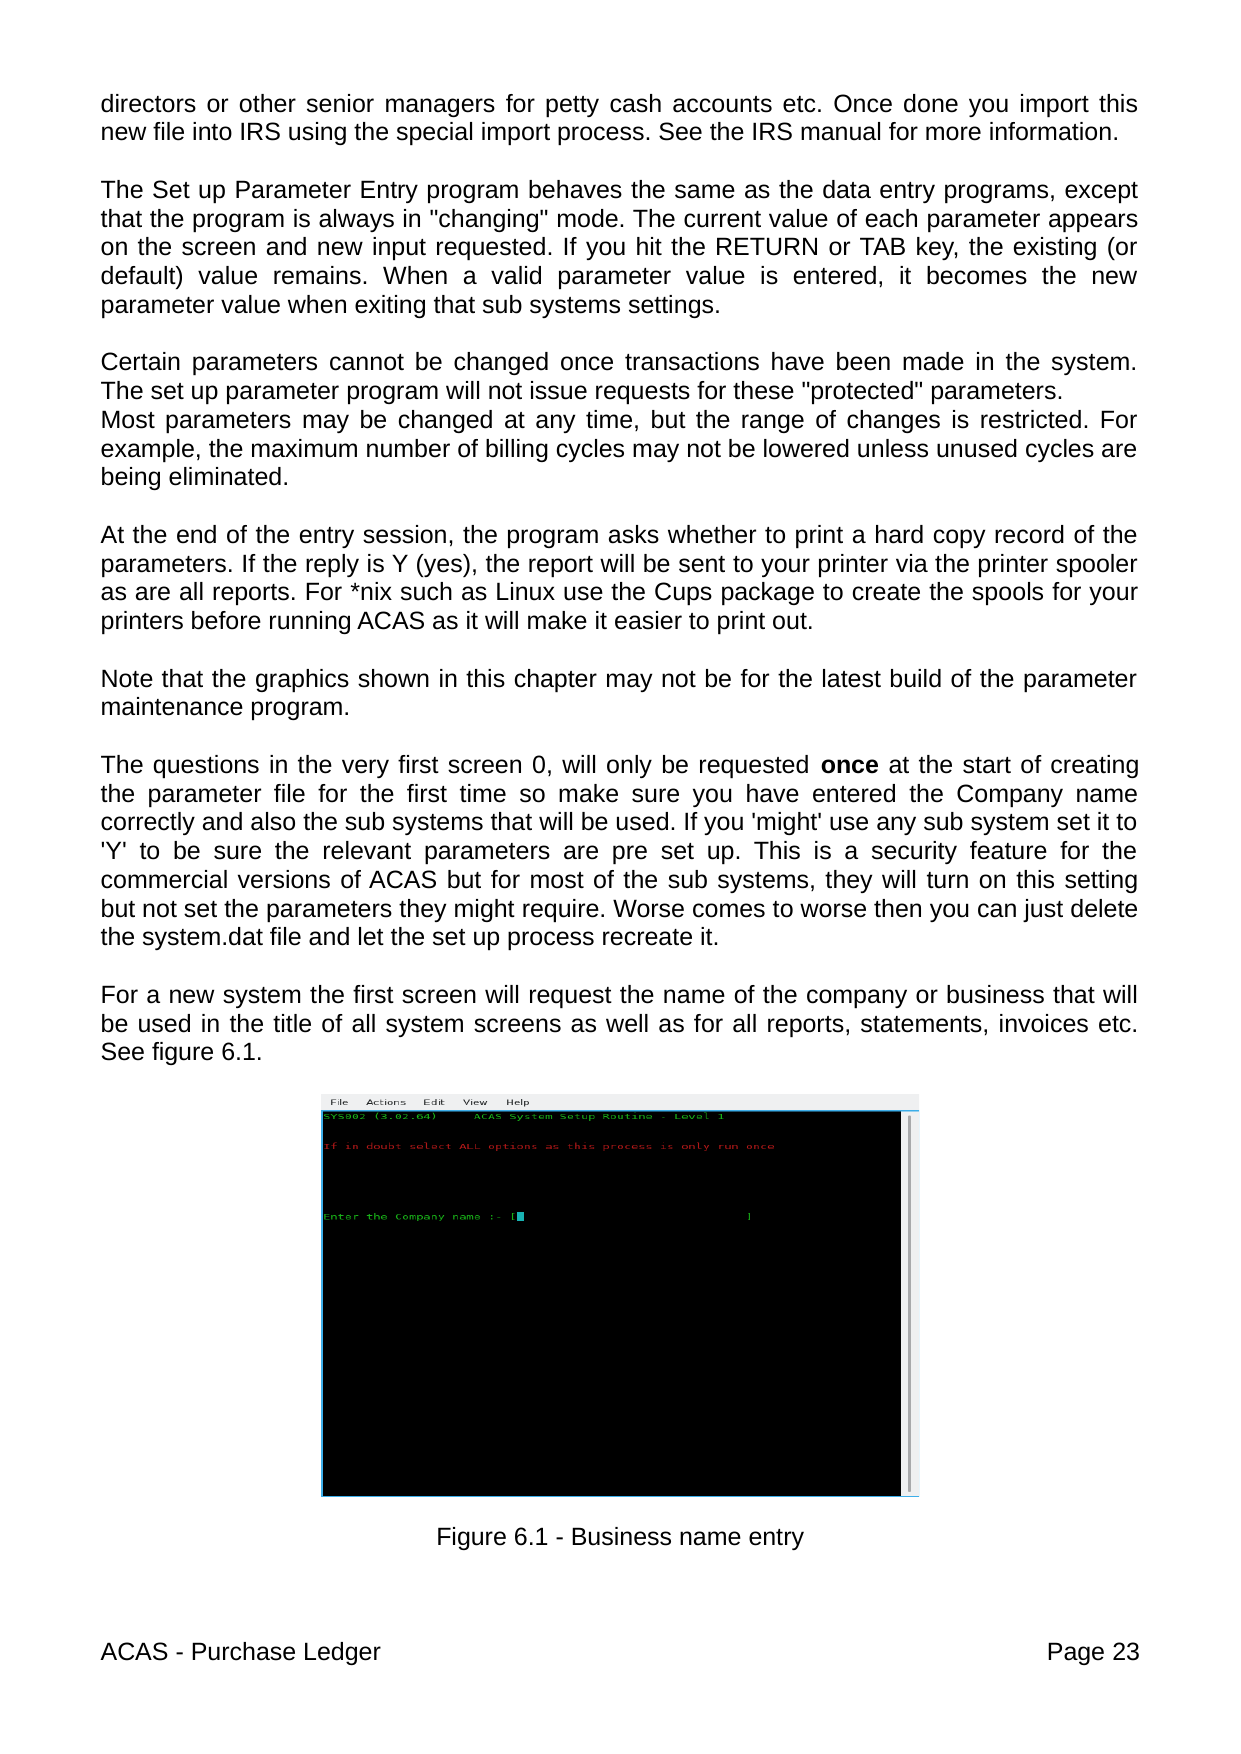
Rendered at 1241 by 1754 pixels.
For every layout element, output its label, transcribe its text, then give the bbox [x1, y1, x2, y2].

text directors or other senior managers for petty cash accounts etc. Once done you import this new file into IRS using the special import process. See the IRS manual for more information. [100, 88, 1140, 146]
picture [321, 1094, 920, 1497]
text Certain parameters cannot be changed once transactions have been made in the system. The set up parameter program will not issue requests for these "protected" parameters. [100, 347, 1140, 405]
text Most parameters may be changed at any time, but the range of changes is restricted. For example, the maximum number of billing cycles may not be lowered unless unused cycles are being eliminated. [100, 405, 1140, 491]
text The questions in the very first screen 0, will only be requested once at the start of creating the parameter file for the first time so make sure you have entered the Company name correctly and also the sub systems that will be used. If you 'might' use any sub system set it to 'Y' to be sure the relevant parameters are pre set up. This is a security feature for the commercial versions of ACAS but for most of the sub systems, they will turn on this setting but not set the parameters they might require. Worse comes to worse then you can just delete the system.dat file and let the set up process recreate it. [100, 750, 1140, 951]
text Figure 6.1 - Business name entry [100, 1522, 1140, 1551]
text The Set up Parameter Entry program behaves the same as the data entry programs, except that the program is always in "changing" mode. The current value of each parameter appears on the screen and new input requested. If you hit the RETURN or TAB key, the existing (or default) value remains. When a valid parameter value is entered, it becomes the new parameter value when exiting that sub systems settings. [100, 175, 1140, 318]
text Note that the graphics shown in this chapter may not be for the latest build of the parameter maintenance program. [100, 663, 1140, 721]
text For a new system the first screen will request the name of the company or business that will be used in the title of all system screens as well as for all reports, statements, invoices etc. See figure 6.1. [100, 980, 1140, 1066]
text At the end of the entry session, the program asks whether to print a hard copy record of the parameters. If the reply is Y (yes), the report will be sent to your printer via the printer spooler as are all reports. For *nix such as Linux use the Cups package to create the spools for your printers before running ACAS as it will make it easier to print out. [100, 520, 1140, 635]
